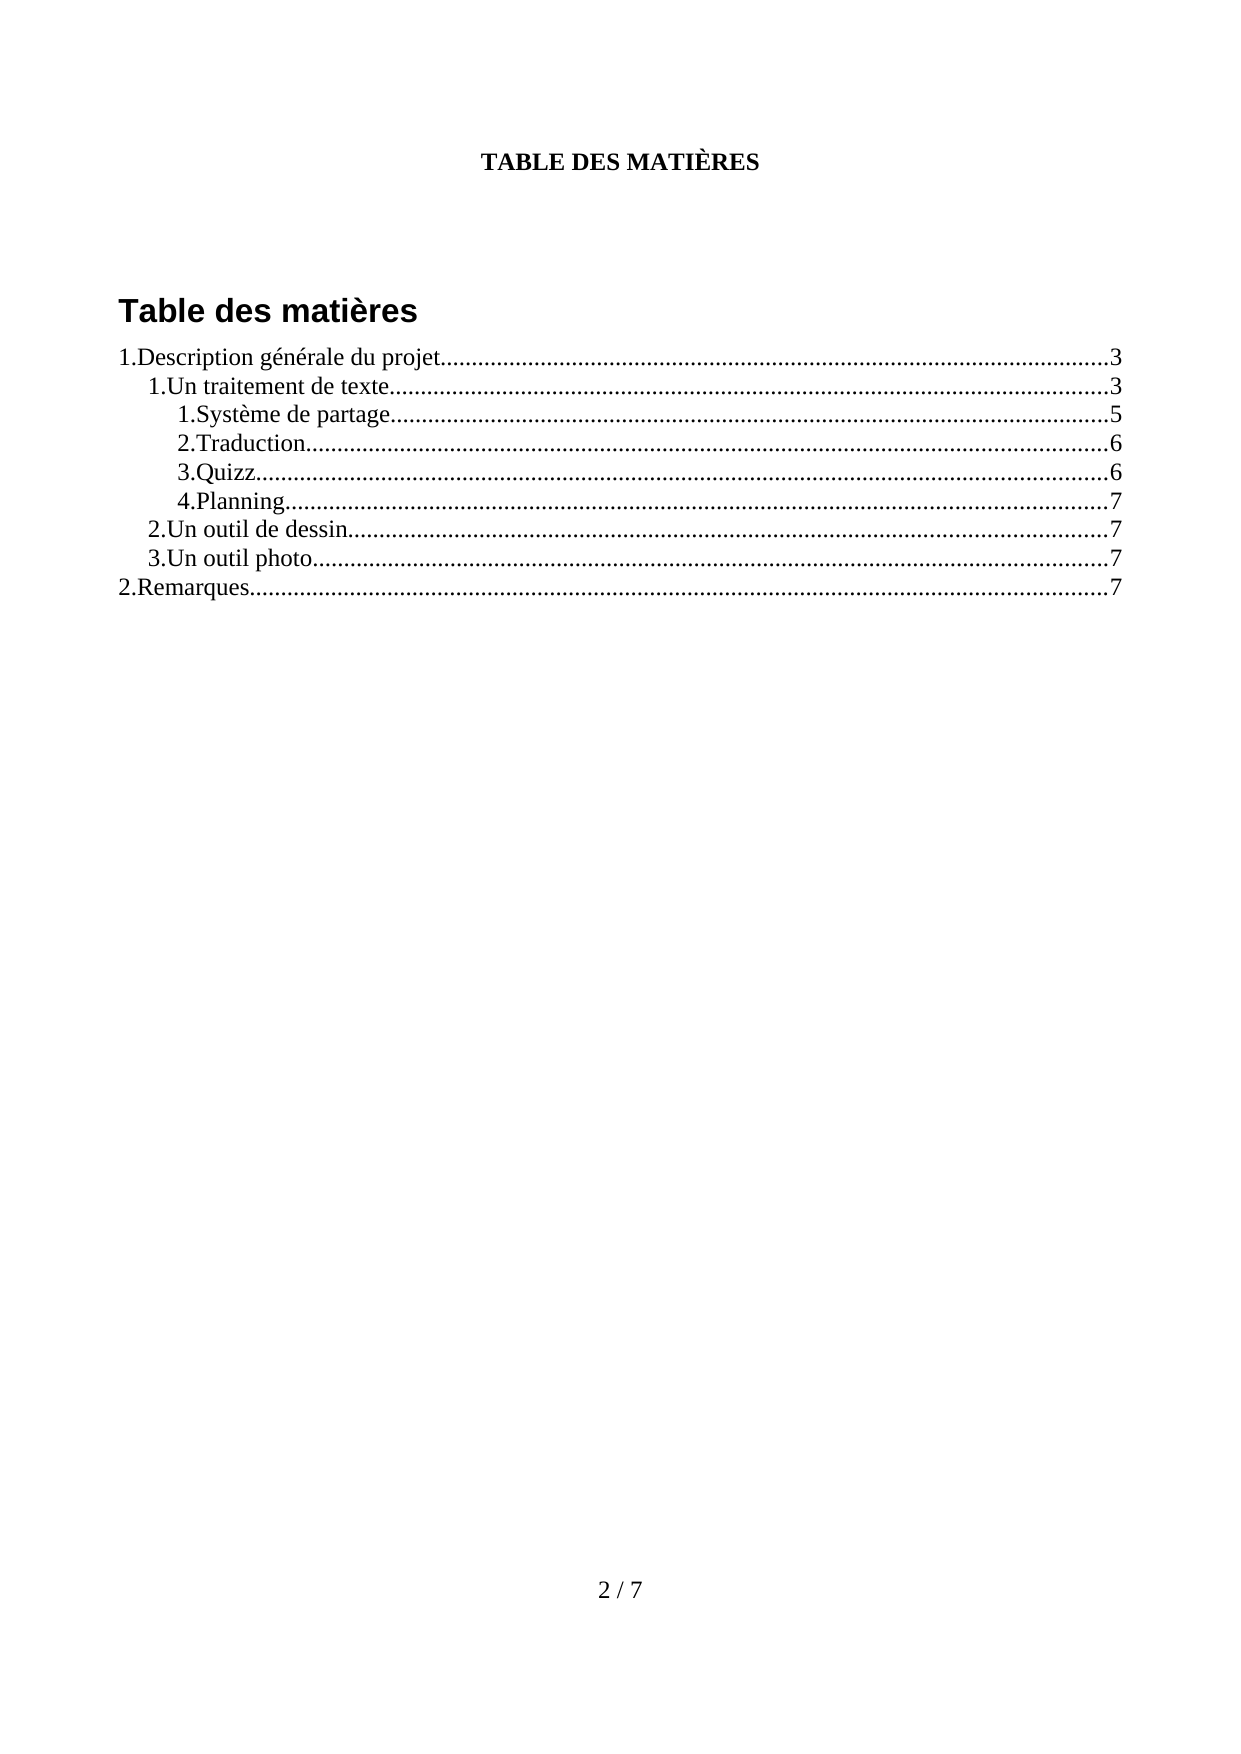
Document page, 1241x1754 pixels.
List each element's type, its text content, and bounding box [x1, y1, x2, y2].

text 1.Description générale du projet 3 [118, 342, 1122, 371]
text TABLE DES MATIÈRES [118, 147, 1122, 176]
text 2.Remarques 7 [118, 572, 1122, 601]
text 2.Traduction 6 [177, 428, 1122, 457]
text 1.Un traitement de texte 3 [148, 371, 1122, 399]
text 3.Un outil photo 7 [148, 543, 1122, 572]
text 1.Système de partage 5 [177, 399, 1122, 428]
subtitle Table des matières [118, 291, 1122, 329]
text 4.Planning 7 [177, 486, 1122, 514]
text 3.Quizz 6 [177, 457, 1122, 486]
text 2.Un outil de dessin 7 [148, 514, 1122, 543]
